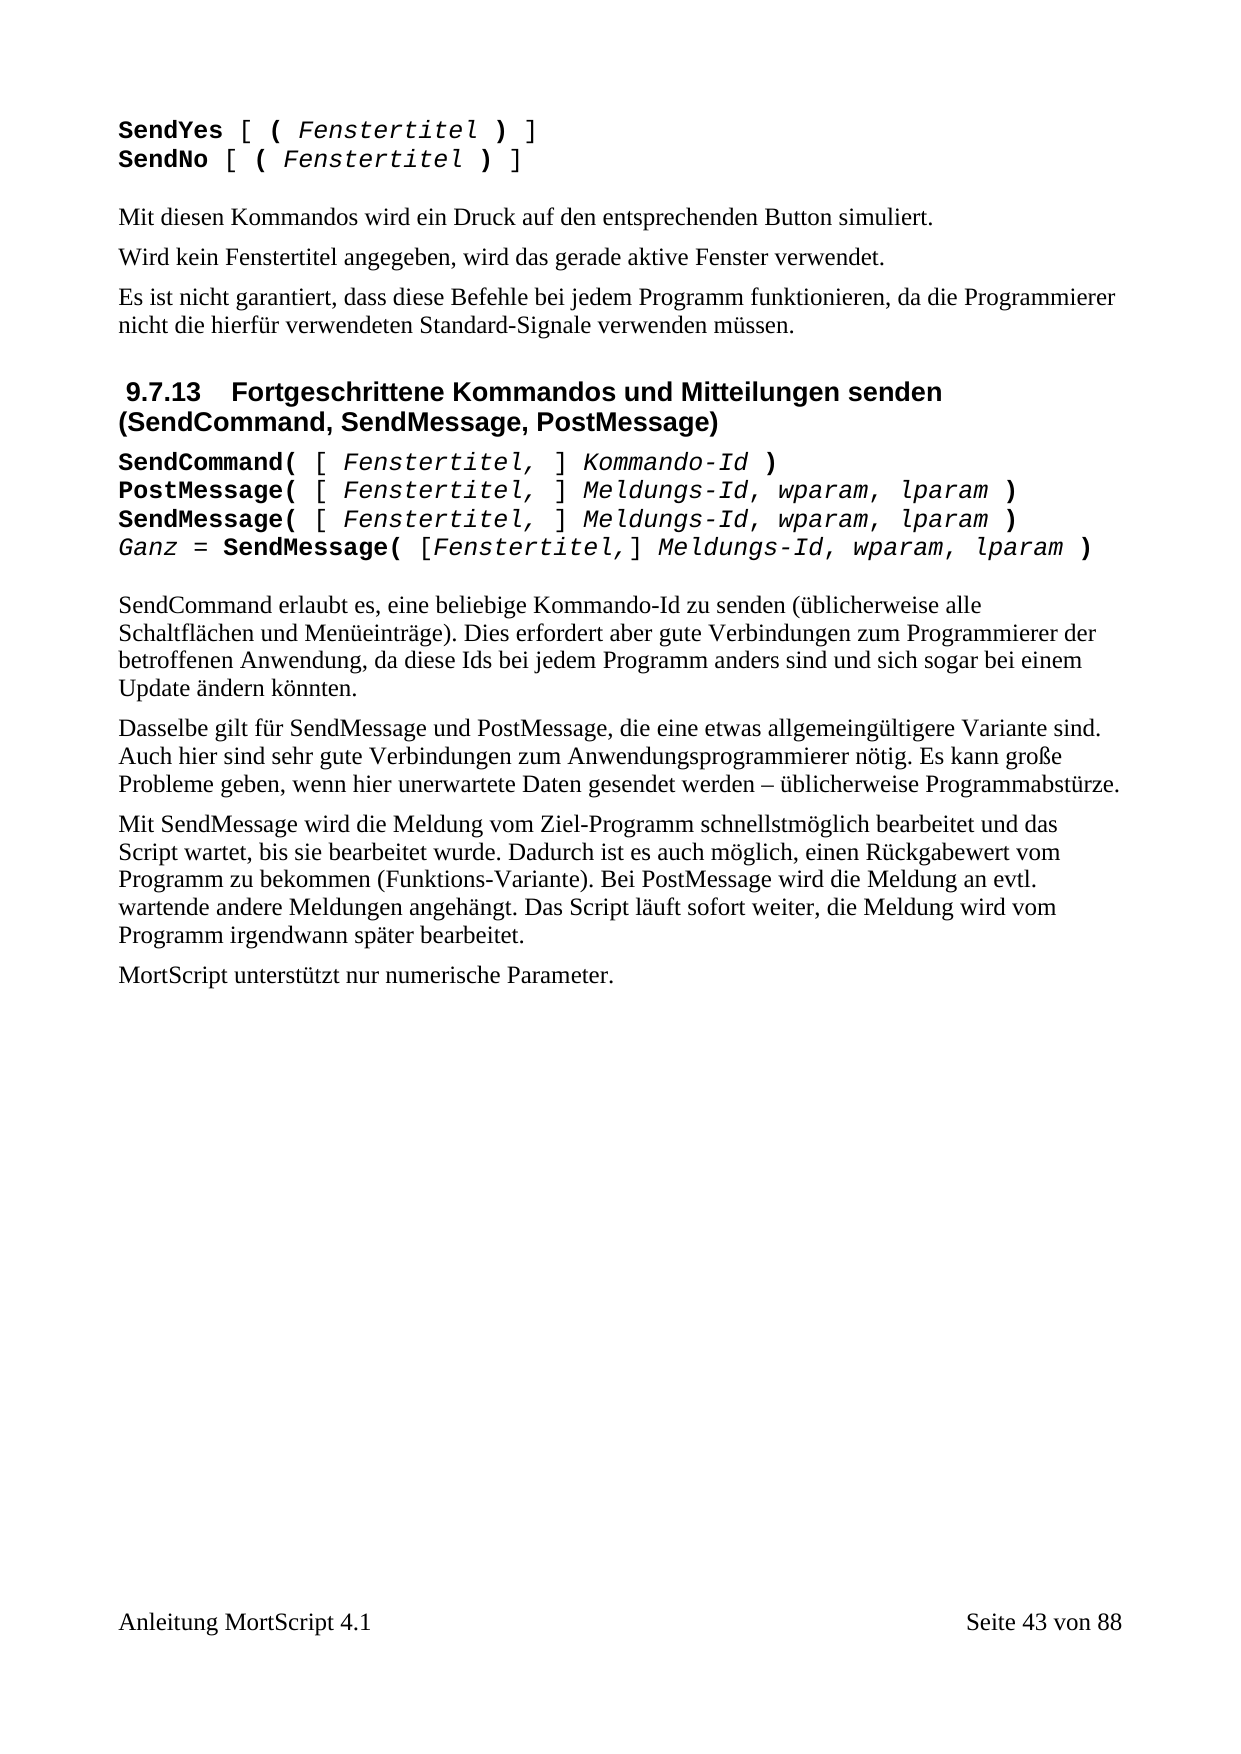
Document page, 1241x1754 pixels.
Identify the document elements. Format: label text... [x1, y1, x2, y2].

list MortScript unterstützt nur numerische Parameter. [118, 961, 1122, 989]
text SendYes [ ( Fenstertitel ) ] [118, 118, 1122, 146]
list Es ist nicht garantiert, dass diese Befehle bei jedem Programm funktionieren, da die Programmierer nicht die hierfür verwendeten Standard-Signale verwenden müssen. [118, 283, 1122, 339]
list SendCommand erlaubt es, eine beliebige Kommando-Id zu senden (üblicherweise alle Schaltflächen und Menüeinträge). Dies erfordert aber gute Verbindungen zum Programmierer der betroffenen Anwendung, da diese Ids bei jedem Programm anders sind und sich sogar bei einem Update ändern könnten. [118, 591, 1122, 702]
list Wird kein Fenstertitel angegeben, wird das gerade aktive Fenster verwendet. [118, 243, 1122, 271]
text SendMessage( [ Fenstertitel, ] Meldungs-Id, wparam, lparam ) [118, 506, 1122, 534]
list Mit SendMessage wird die Meldung vom Ziel-Programm schnellstmöglich bearbeitet und das Script wartet, bis sie bearbeitet wurde. Dadurch ist es auch möglich, einen Rückgabewert vom Programm zu bekommen (Funktions-Variante). Bei PostMessage wird die Meldung an evtl. wartende andere Meldungen angehängt. Das Script läuft sofort weiter, die Meldung wird vom Programm irgendwann später bearbeitet. [118, 810, 1122, 949]
text Ganz = SendMessage( [Fenstertitel,] Meldungs-Id, wparam, lparam ) [118, 534, 1122, 563]
text SendNo [ ( Fenstertitel ) ] [118, 146, 1122, 175]
text SendCommand( [ Fenstertitel, ] Kommando-Id ) [118, 449, 1122, 478]
subtitle Fortgeschrittene Kommandos und Mitteilungen senden (SendCommand, SendMessage, PostMessage) [118, 376, 1122, 437]
list Mit diesen Kommandos wird ein Druck auf den entsprechenden Button simuliert. [118, 203, 1122, 231]
text PostMessage( [ Fenstertitel, ] Meldungs-Id, wparam, lparam ) [118, 478, 1122, 506]
list Dasselbe gilt für SendMessage und PostMessage, die eine etwas allgemeingültigere Variante sind. Auch hier sind sehr gute Verbindungen zum Anwendungsprogrammierer nötig. Es kann große Probleme geben, wenn hier unerwartete Daten gesendet werden – üblicherweise Programmabstürze. [118, 714, 1122, 798]
